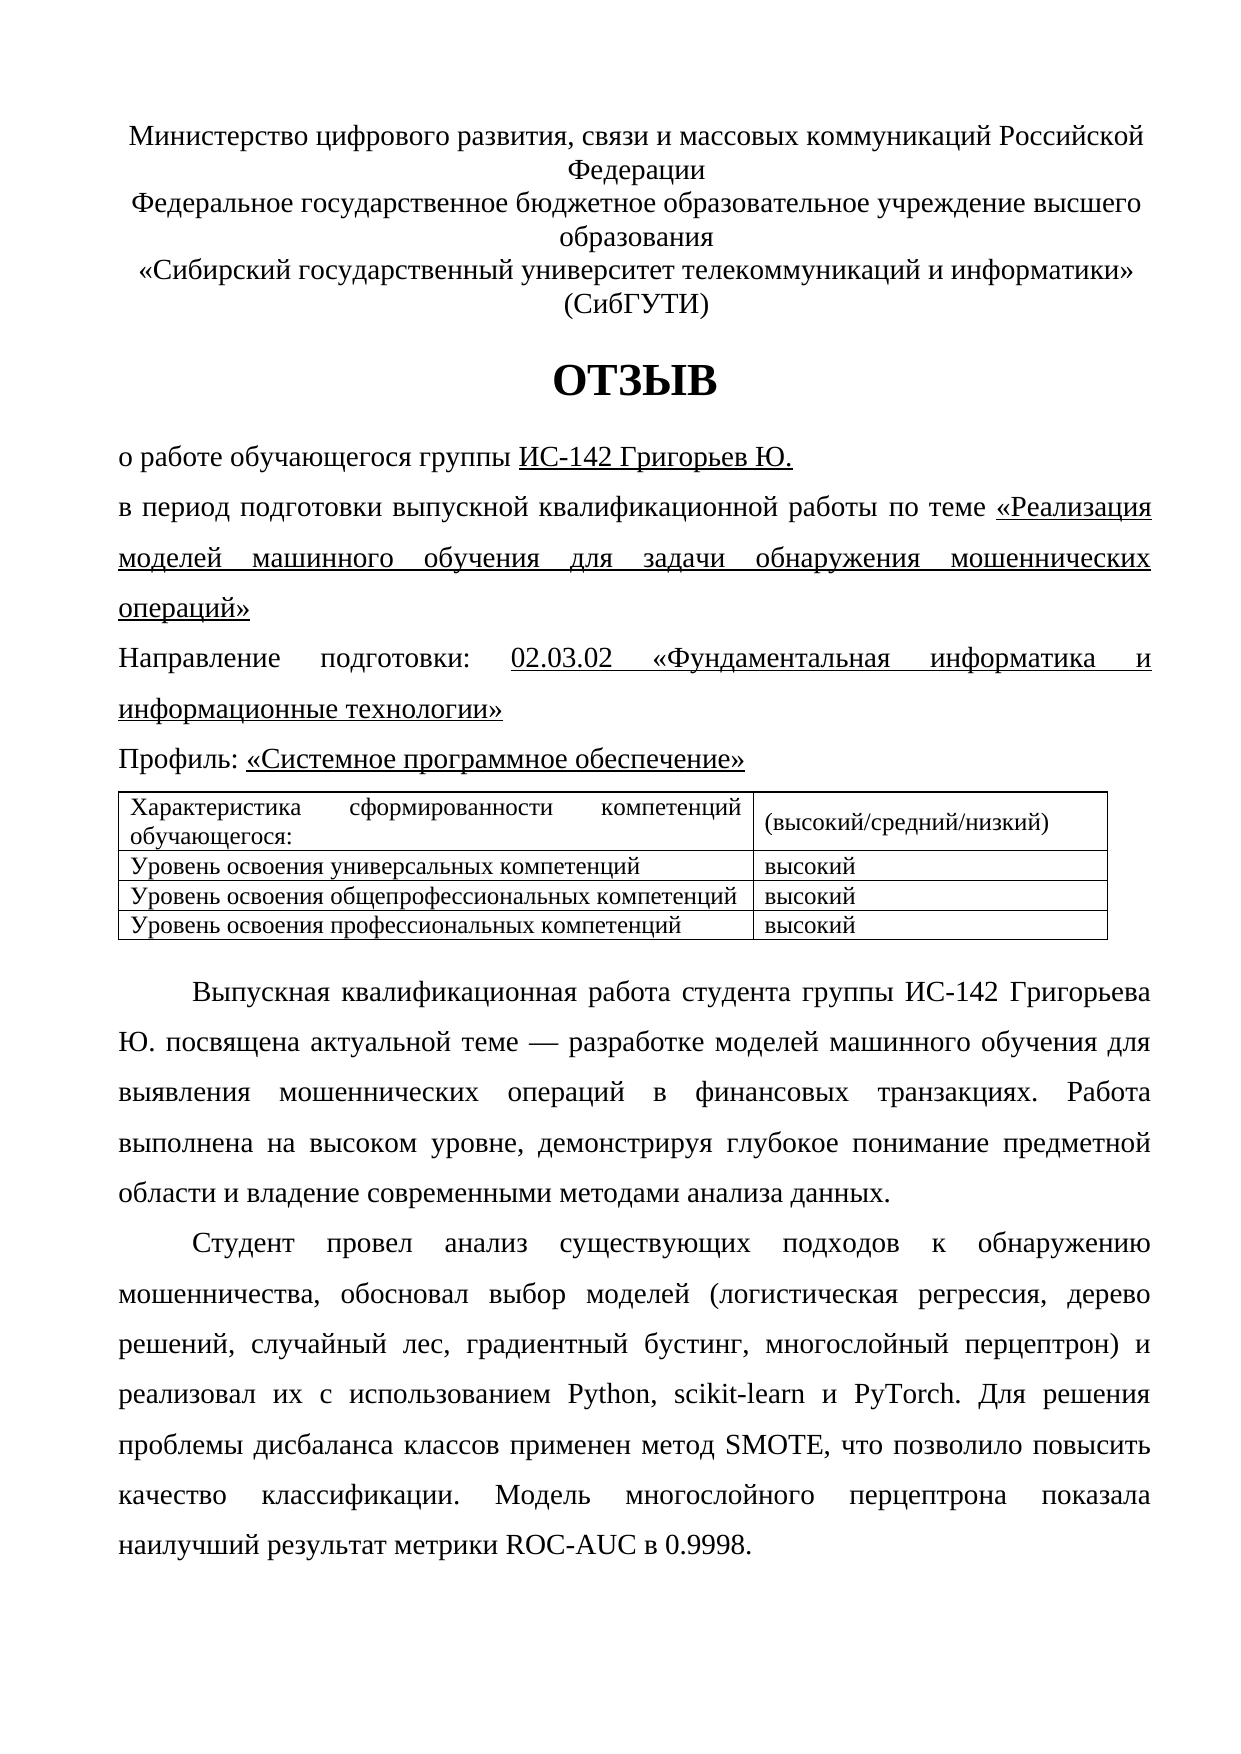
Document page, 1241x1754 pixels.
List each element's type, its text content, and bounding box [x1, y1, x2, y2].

text Студент провел анализ существующих подходов к обнаружению мошенничества, обосновал выбор моделей (логистическая регрессия, дерево решений, случайный лес, градиентный бустинг, многослойный перцептрон) и реализовал их с использованием Python, scikit-learn и PyTorch. Для решения проблемы дисбаланса классов применен метод SMOTE, что позволило повысить качество классификации. Модель многослойного перцептрона показала наилучший результат метрики ROC-AUC в 0.9998. [118, 1226, 1152, 1561]
text Направление подготовки: 02.03.02 «Фундаментальная информатика и информационные технологии» [118, 641, 1152, 724]
text «Сибирский государственный университет телекоммуникаций и информатики» [121, 252, 1152, 286]
text (СибГУТИ) [121, 286, 1152, 319]
table_cell Уровень освоения профессиональных компетенций [119, 911, 753, 939]
table_cell Уровень освоения общепрофессиональных компетенций [119, 881, 753, 909]
table_cell высокий [754, 851, 1107, 880]
text в период подготовки выпускной квалификационной работы по теме «Реализация моделей машинного обучения для задачи обнаружения мошеннических операций» [118, 489, 1152, 624]
text ОТЗЫВ [118, 353, 1152, 406]
text Министерство цифрового развития, связи и массовых коммуникаций Российской Федерации [121, 118, 1152, 185]
table_cell высокий [754, 881, 1107, 909]
table_header Характеристика сформированности компетенций обучающегося: [119, 793, 753, 850]
text Выпускная квалификационная работа студента группы ИС-142 Григорьева Ю. посвящена актуальной теме — разработке моделей машинного обучения для выявления мошеннических операций в финансовых транзакциях. Работа выполнена на высоком уровне, демонстрируя глубокое понимание предметной области и владение современными методами анализа данных. [118, 974, 1152, 1209]
text Профиль: «Системное программное обеспечение» [118, 741, 1152, 775]
table_header (высокий/средний/низкий) [754, 793, 1107, 850]
table_cell высокий [754, 911, 1107, 939]
text о работе обучающегося группы ИС-142 Григорьев Ю. [118, 439, 1152, 473]
text Федеральное государственное бюджетное образовательное учреждение высшего образования [121, 185, 1152, 252]
table_cell Уровень освоения универсальных компетенций [119, 851, 753, 880]
